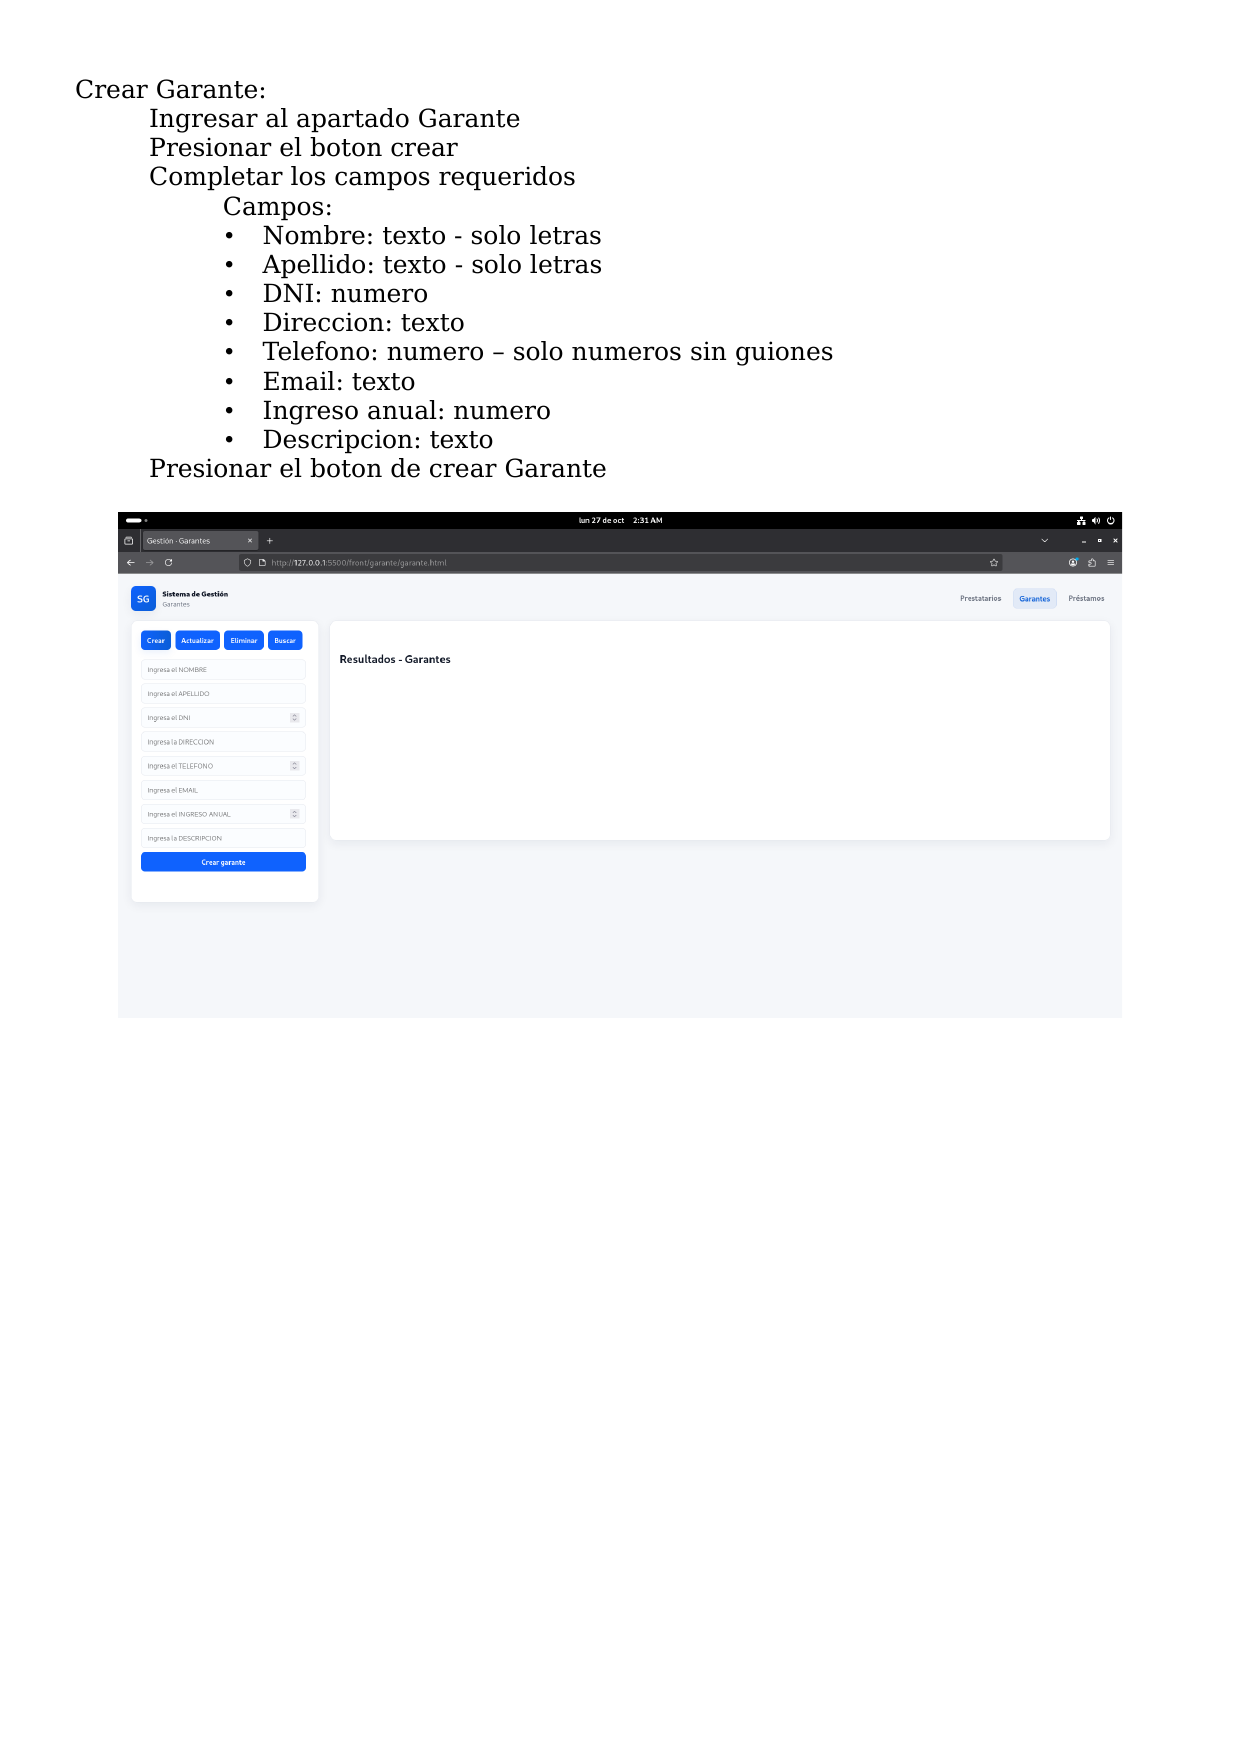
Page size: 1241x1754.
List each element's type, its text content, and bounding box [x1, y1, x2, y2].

picture [118, 512, 1123, 1018]
text Presionar el boton crear [75, 133, 1165, 162]
text Crear Garante: [75, 75, 1165, 104]
list Ingreso anual: numero [225, 396, 1165, 425]
list Nombre: texto - solo letras [225, 221, 1165, 250]
list Descripcion: texto [225, 425, 1165, 454]
list DNI: numero [225, 279, 1165, 308]
list Telefono: numero – solo numeros sin guiones [225, 337, 1165, 367]
text Completar los campos requeridos [75, 162, 1165, 192]
text Ingresar al apartado Garante [75, 104, 1165, 133]
list Apellido: texto - solo letras [225, 250, 1165, 279]
text Campos: [75, 192, 1165, 221]
list Direccion: texto [225, 308, 1165, 337]
text Presionar el boton de crear Garante [75, 454, 1165, 483]
list Email: texto [225, 367, 1165, 396]
